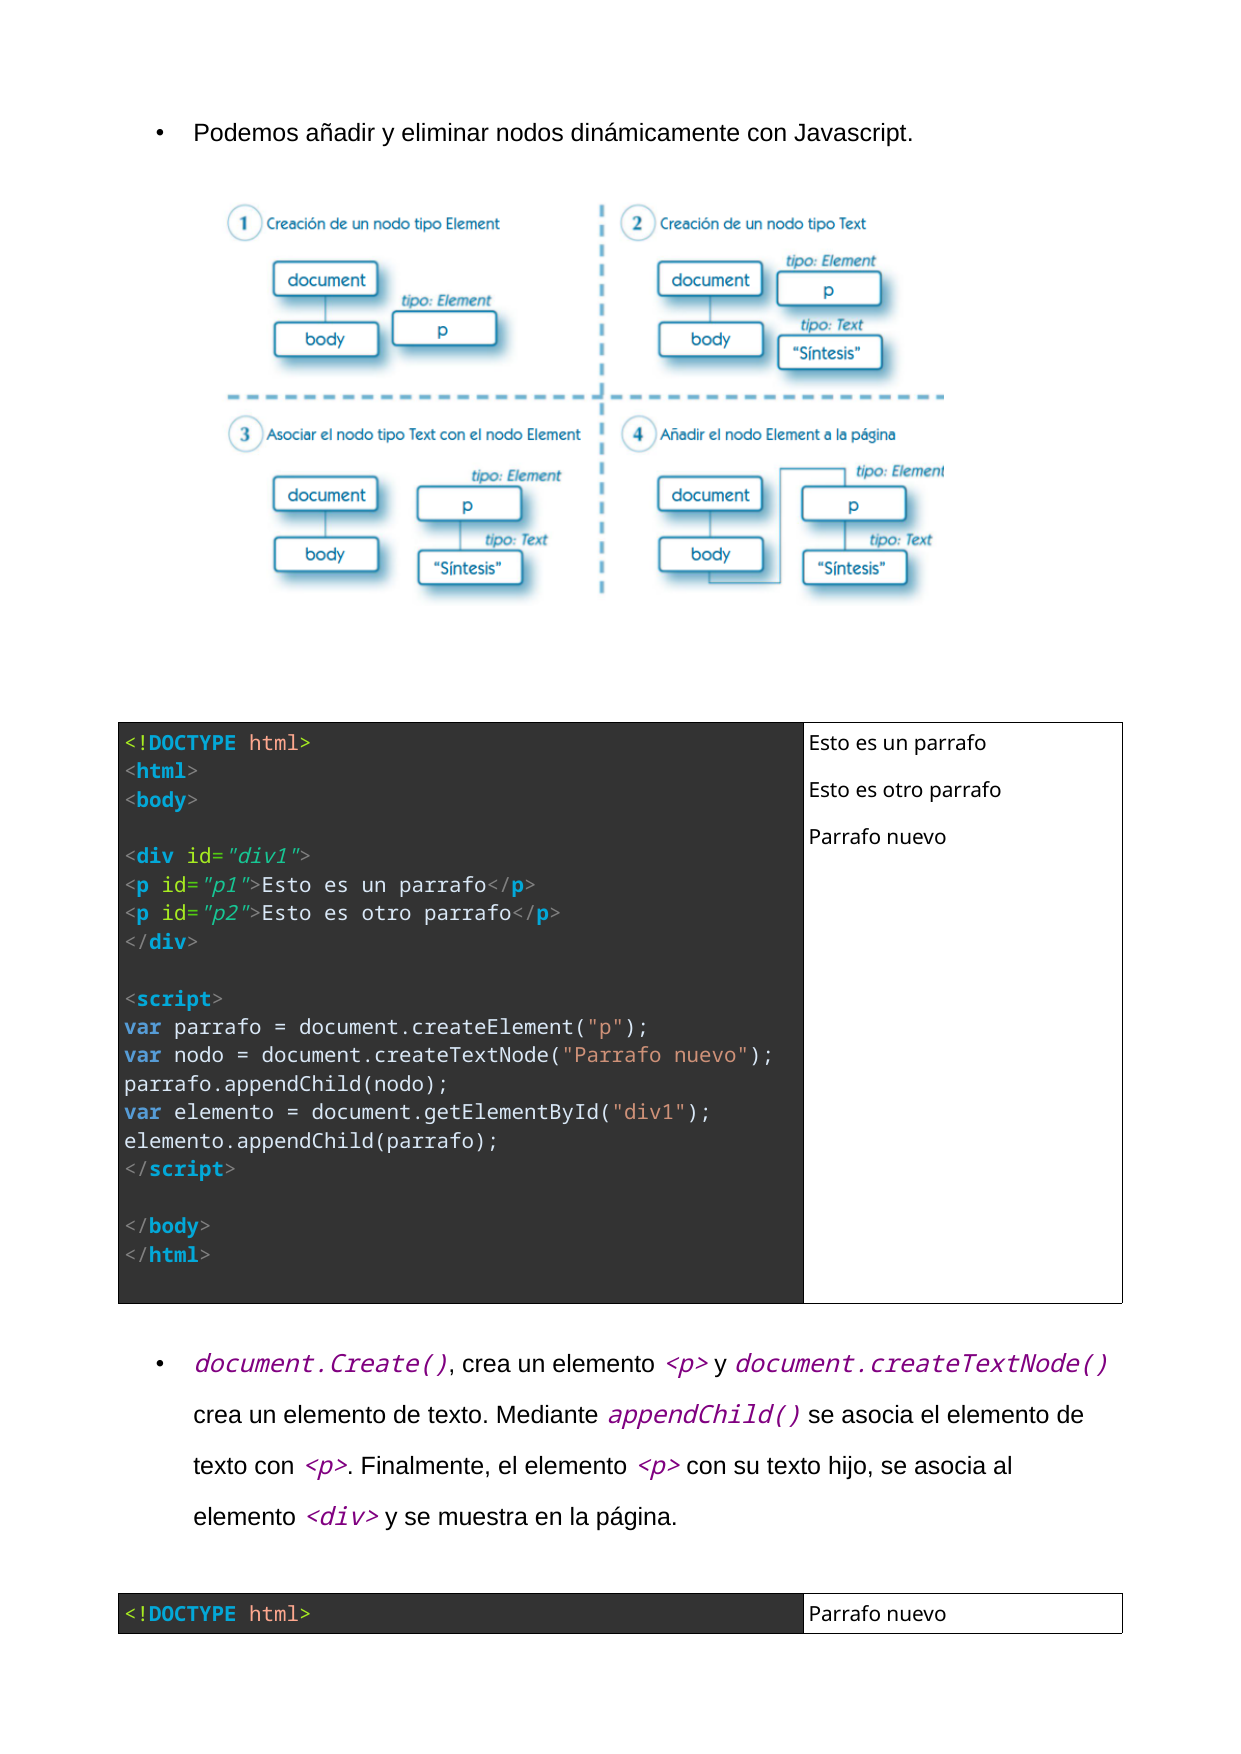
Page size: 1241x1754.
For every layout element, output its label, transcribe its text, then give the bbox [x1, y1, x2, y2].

table_header <!DOCTYPE html> [119, 1594, 803, 1633]
table_header Esto es un parrafo Esto es otro parrafo Parrafo nuevo [804, 723, 1122, 1303]
table_header <!DOCTYPE html> <html> <body> <div id="div1"> <p id="p1">Esto es un parrafo</p> <p id="p2">Esto es otro parrafo</p> </div> <script> var parrafo = document.createElement("p"); var nodo = document.createTextNode("Parrafo nuevo"); parrafo.appendChild(nodo); var elemento = document.getElementById("div1"); elemento.appendChild(parrafo); </script> </body> </html> [119, 723, 803, 1303]
list Podemos añadir y eliminar nodos dinámicamente con Javascript. [156, 118, 1122, 147]
list document.Create(), crea un elemento <p> y document.createTextNode() crea un elemento de texto. Mediante appendChild() se asocia el elemento de texto con <p>. Finalmente, el elemento <p> con su texto hijo, se asocia al elemento <div> y se muestra en la página. [156, 1346, 1122, 1533]
picture [200, 173, 939, 606]
table_header Parrafo nuevo [804, 1594, 1122, 1633]
